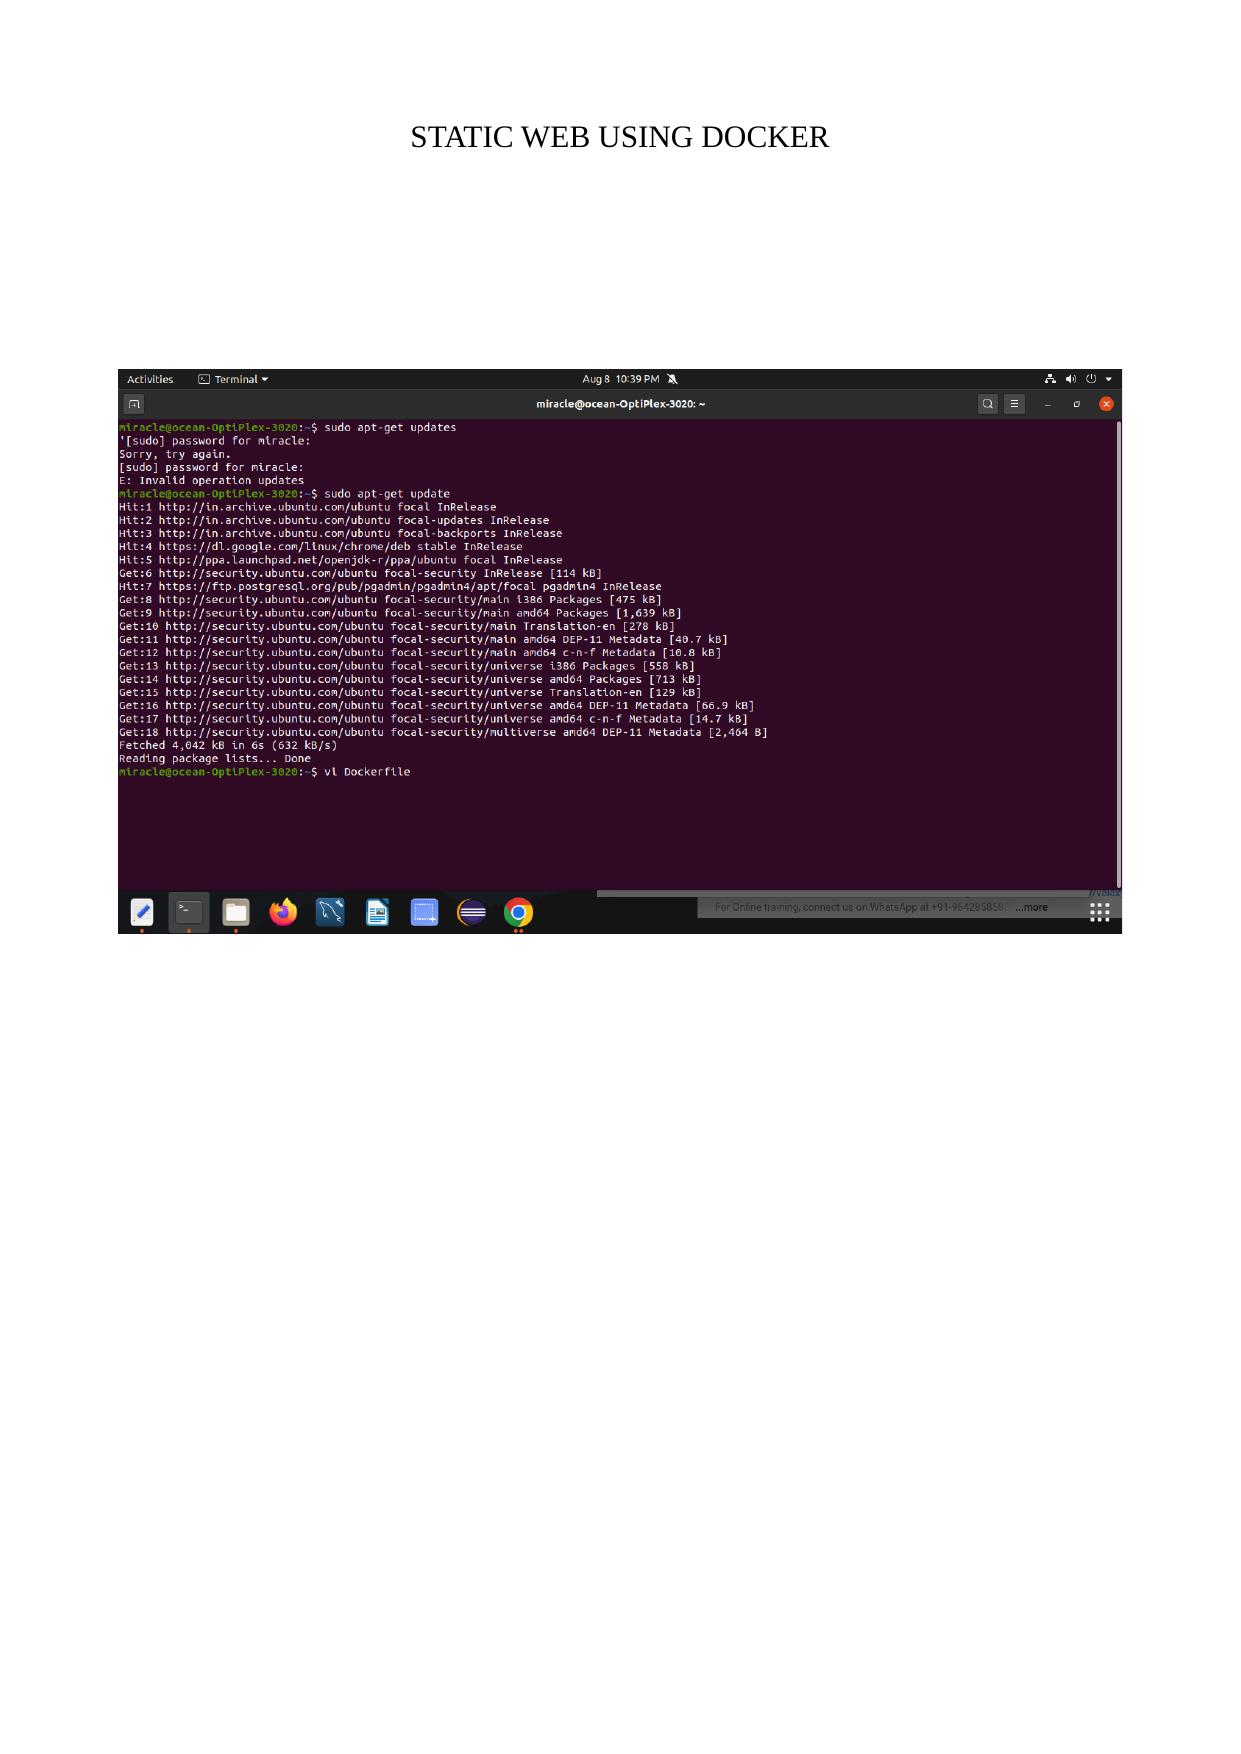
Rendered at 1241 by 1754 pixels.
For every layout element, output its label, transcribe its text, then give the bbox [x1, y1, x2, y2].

picture [118, 369, 1123, 934]
text STATIC WEB USING DOCKER [118, 118, 1122, 154]
